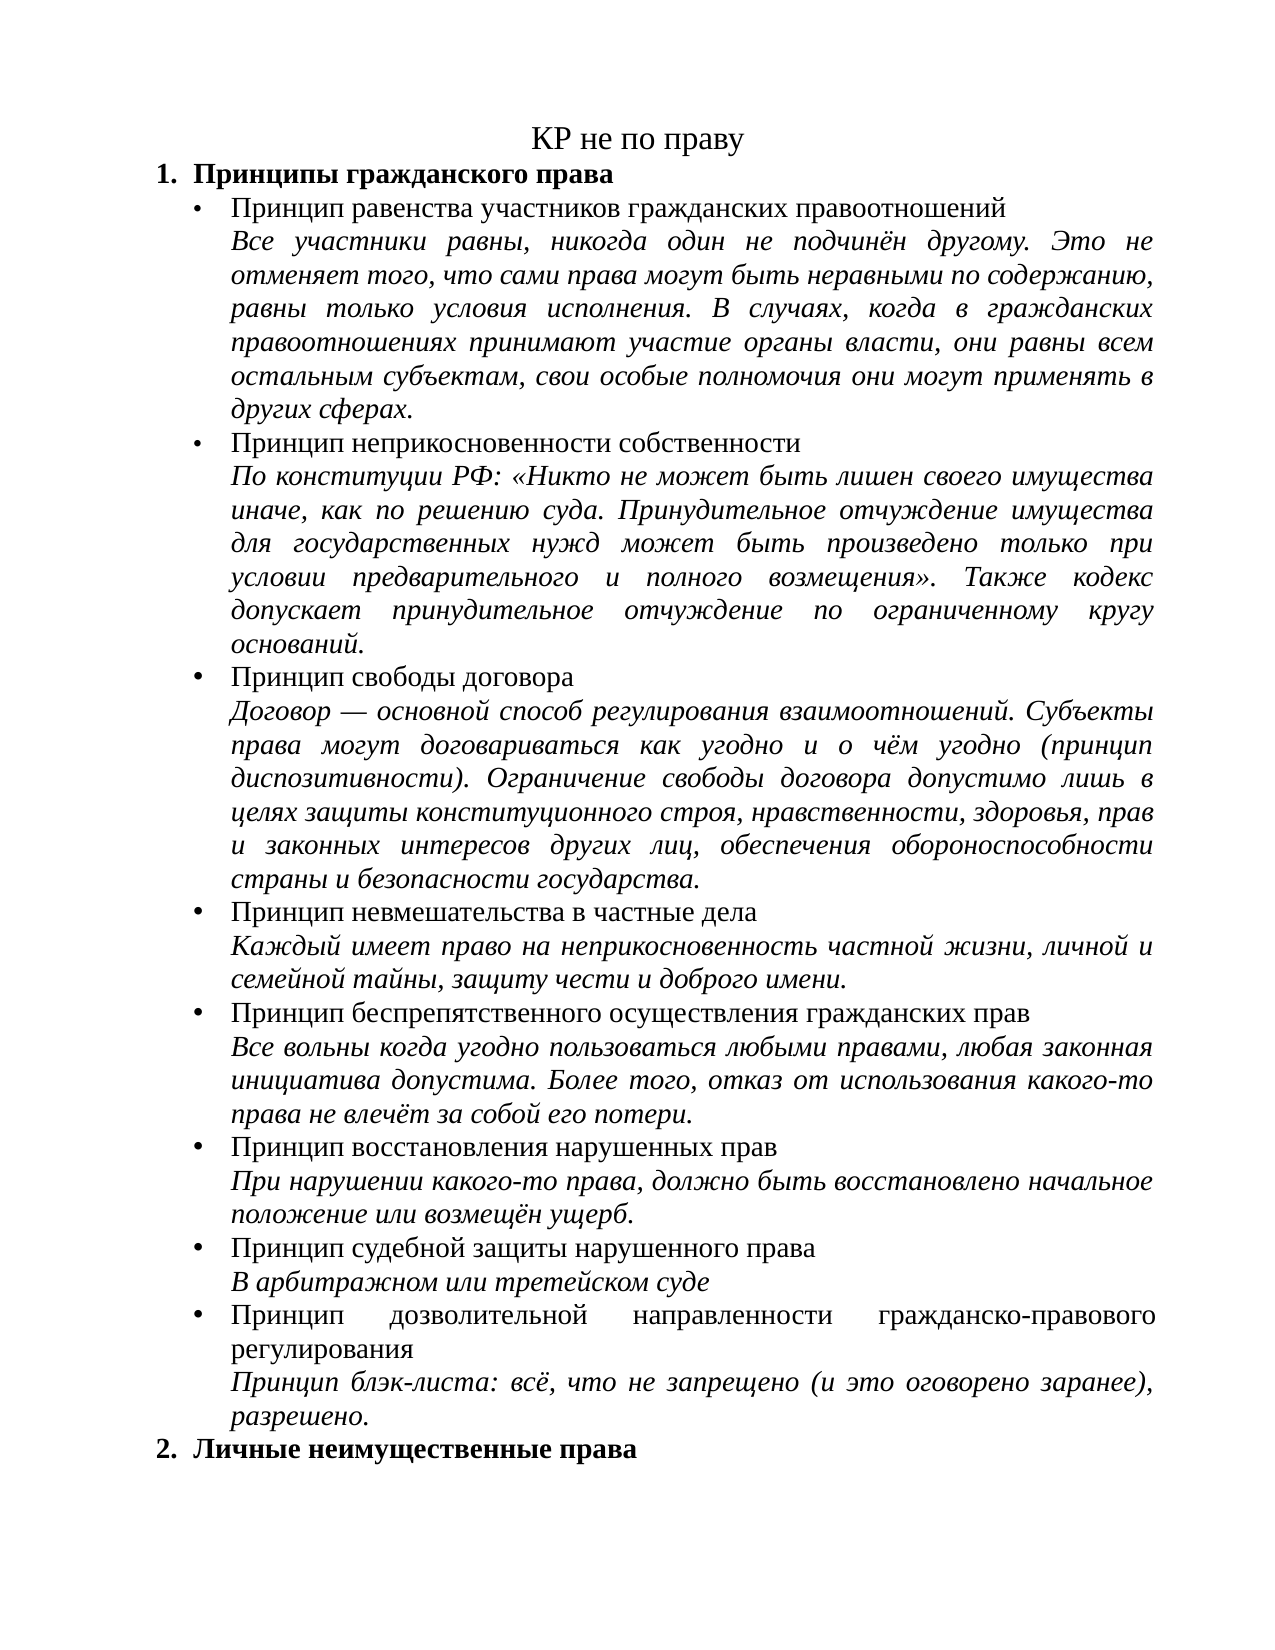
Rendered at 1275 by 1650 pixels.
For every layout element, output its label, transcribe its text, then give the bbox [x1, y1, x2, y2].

list Принцип равенства участников гражданских правоотношений [193, 190, 1157, 223]
list Принцип блэк-листа: всё, что не запрещено (и это оговорено заранее), разрешено. [193, 1364, 1157, 1432]
list Договор — основной способ регулирования взаимоотношений. Субъекты права могут договариваться как угодно и о чём угодно (принцип диспозитивности). Ограничение свободы договора допустимо лишь в целях защиты конституционного строя, нравственности, здоровья, прав и законных интересов других лиц, обеспечения обороноспособности страны и безопасности государства. [193, 693, 1157, 894]
list Принцип дозволительной направленности гражданско-правового регулирования [193, 1297, 1157, 1364]
list Принцип беспрепятственного осуществления гражданских прав [193, 995, 1157, 1029]
list Принцип свободы договора [193, 659, 1157, 693]
list Все вольны когда угодно пользоваться любыми правами, любая законная инициатива допустима. Более того, отказ от использования какого-то права не влечёт за собой его потери. [193, 1029, 1157, 1129]
list По конституции РФ: «Никто не может быть лишен своего имущества иначе, как по решению суда. Принудительное отчуждение имущества для государственных нужд может быть произведено только при условии предварительного и полного возмещения». Также кодекс допускает принудительное отчуждение по ограниченному кругу оснований. [193, 458, 1157, 659]
list Принципы гражданского права [156, 156, 1157, 190]
list Принцип неприкосновенности собственности [193, 425, 1157, 458]
list При нарушении какого-то права, должно быть восстановлено начальное положение или возмещён ущерб. [193, 1163, 1157, 1230]
list В арбитражном или третейском суде [193, 1264, 1157, 1297]
list Все участники равны, никогда один не подчинён другому. Это не отменяет того, что сами права могут быть неравными по содержанию, равны только условия исполнения. В случаях, когда в гражданских правоотношениях принимают участие органы власти, они равны всем остальным субъектам, свои особые полномочия они могут применять в других сферах. [193, 223, 1157, 425]
list Каждый имеет право на неприкосновенность частной жизни, личной и семейной тайны, защиту чести и доброго имени. [193, 928, 1157, 995]
list Личные неимущественные права [156, 1432, 1157, 1465]
list Принцип судебной защиты нарушенного права [193, 1230, 1157, 1264]
text КР не по праву [118, 118, 1157, 156]
list Принцип восстановления нарушенных прав [193, 1129, 1157, 1163]
list Принцип невмешательства в частные дела [193, 894, 1157, 928]
